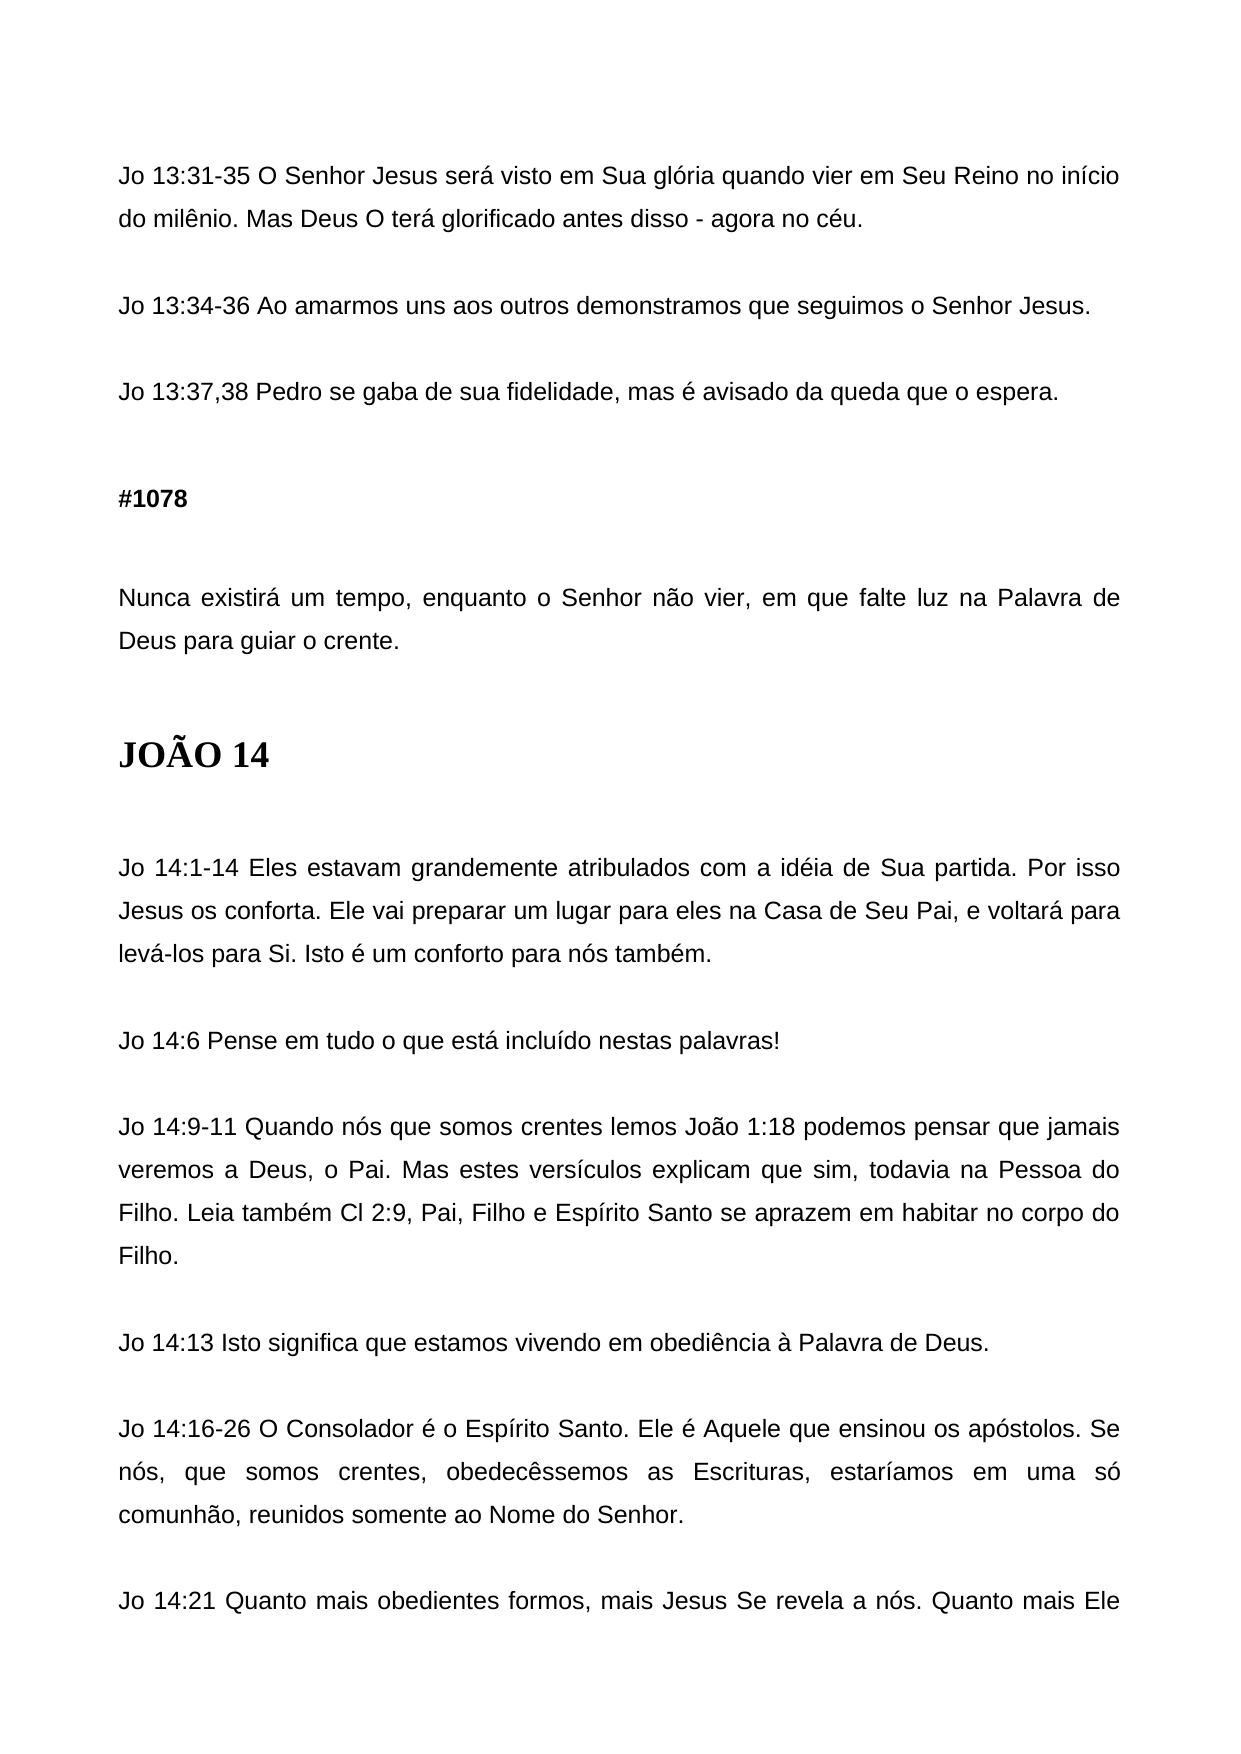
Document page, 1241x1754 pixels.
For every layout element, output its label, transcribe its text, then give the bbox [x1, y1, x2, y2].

text Jo 14:21 Quanto mais obedientes formos, mais Jesus Se revela a nós. Quanto mais Ele [118, 1586, 1122, 1615]
text Jo 14:9-11 Quando nós que somos crentes lemos João 1:18 podemos pensar que jamais veremos a Deus, o Pai. Mas estes versículos explicam que sim, todavia na Pessoa do Filho. Leia também Cl 2:9, Pai, Filho e Espírito Santo se aprazem em habitar no corpo do Filho. [118, 1112, 1122, 1270]
text Jo 14:13 Isto significa que estamos vivendo em obediência à Palavra de Deus. [118, 1328, 1122, 1356]
text Jo 14:1-14 Eles estavam grandemente atribulados com a idéia de Sua partida. Por isso Jesus os conforta. Ele vai preparar um lugar para eles na Casa de Seu Pai, e voltará para levá-los para Si. Isto é um conforto para nós também. [118, 853, 1122, 968]
subtitle JOÃO 14 [118, 733, 1122, 776]
text Jo 14:6 Pense em tudo o que está incluído nestas palavras! [118, 1026, 1122, 1054]
text Jo 13:37,38 Pedro se gaba de sua fidelidade, mas é avisado da queda que o espera. [118, 377, 1122, 406]
subtitle #1078 [118, 484, 1122, 513]
text Jo 14:16-26 O Consolador é o Espírito Santo. Ele é Aquele que ensinou os apóstolos. Se nós, que somos crentes, obedecêssemos as Escrituras, estaríamos em uma só comunhão, reunidos somente ao Nome do Senhor. [118, 1414, 1122, 1529]
text Jo 13:34-36 Ao amarmos uns aos outros demonstramos que seguimos o Senhor Jesus. [118, 291, 1122, 319]
text Jo 13:31-35 O Senhor Jesus será visto em Sua glória quando vier em Seu Reino no início do milênio. Mas Deus O terá glorificado antes disso - agora no céu. [118, 161, 1122, 233]
text Nunca existirá um tempo, enquanto o Senhor não vier, em que falte luz na Palavra de Deus para guiar o crente. [118, 583, 1122, 654]
